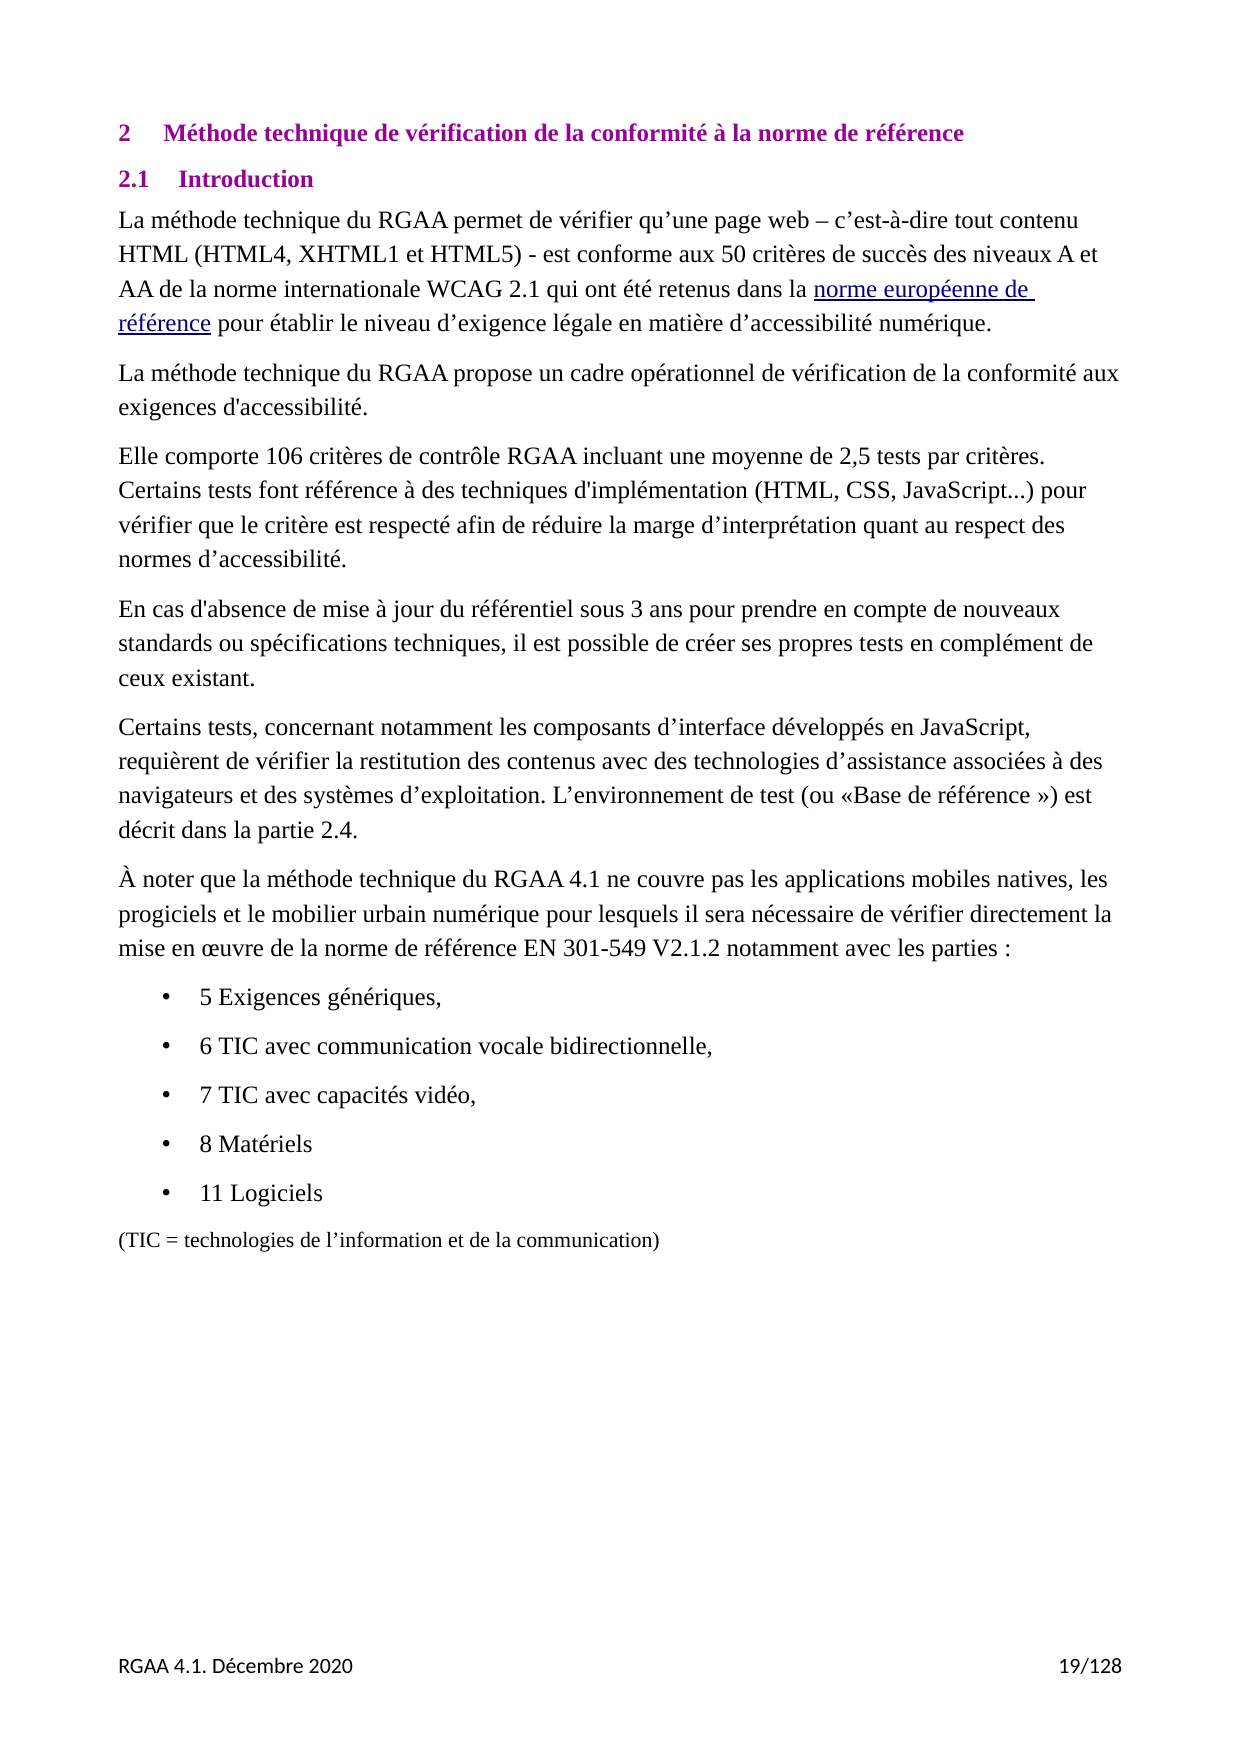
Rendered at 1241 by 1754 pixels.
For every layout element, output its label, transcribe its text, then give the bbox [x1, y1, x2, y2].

subtitle Méthode technique de vérification de la conformité à la norme de référence [118, 118, 1122, 147]
list 6 TIC avec communication vocale bidirectionnelle, [162, 1031, 1122, 1060]
text Certains tests, concernant notamment les composants d’interface développés en JavaScript, requièrent de vérifier la restitution des contenus avec des technologies d’assistance associées à des navigateurs et des systèmes d’exploitation. L’environnement de test (ou «Base de référence ») est décrit dans la partie 2.4. [118, 712, 1122, 844]
text La méthode technique du RGAA propose un cadre opérationnel de vérification de la conformité aux exigences d'accessibilité. [118, 358, 1122, 421]
text En cas d'absence de mise à jour du référentiel sous 3 ans pour prendre en compte de nouveaux standards ou spécifications techniques, il est possible de créer ses propres tests en complément de ceux existant. [118, 594, 1122, 691]
list 5 Exigences génériques, [162, 982, 1122, 1011]
text Elle comporte 106 critères de contrôle RGAA incluant une moyenne de 2,5 tests par critères. Certains tests font référence à des techniques d'implémentation (HTML, CSS, JavaScript...) pour vérifier que le critère est respecté afin de réduire la marge d’interprétation quant au respect des normes d’accessibilité. [118, 441, 1122, 573]
text La méthode technique du RGAA permet de vérifier qu’une page web – c’est-à-dire tout contenu HTML (HTML4, XHTML1 et HTML5) - est conforme aux 50 critères de succès des niveaux A et AA de la norme internationale WCAG 2.1 qui ont été retenus dans la norme européenne de référence pour établir le niveau d’exigence légale en matière d’accessibilité numérique. [118, 205, 1122, 337]
list 7 TIC avec capacités vidéo, [162, 1080, 1122, 1109]
subtitle Introduction [118, 164, 1122, 193]
list 11 Logiciels [162, 1178, 1122, 1207]
text À noter que la méthode technique du RGAA 4.1 ne couvre pas les applications mobiles natives, les progiciels et le mobilier urbain numérique pour lesquels il sera nécessaire de vérifier directement la mise en œuvre de la norme de référence EN 301-549 V2.1.2 notamment avec les parties : [118, 864, 1122, 962]
list 8 Matériels [162, 1129, 1122, 1158]
text (TIC = technologies de l’information et de la communication) [118, 1227, 1122, 1253]
